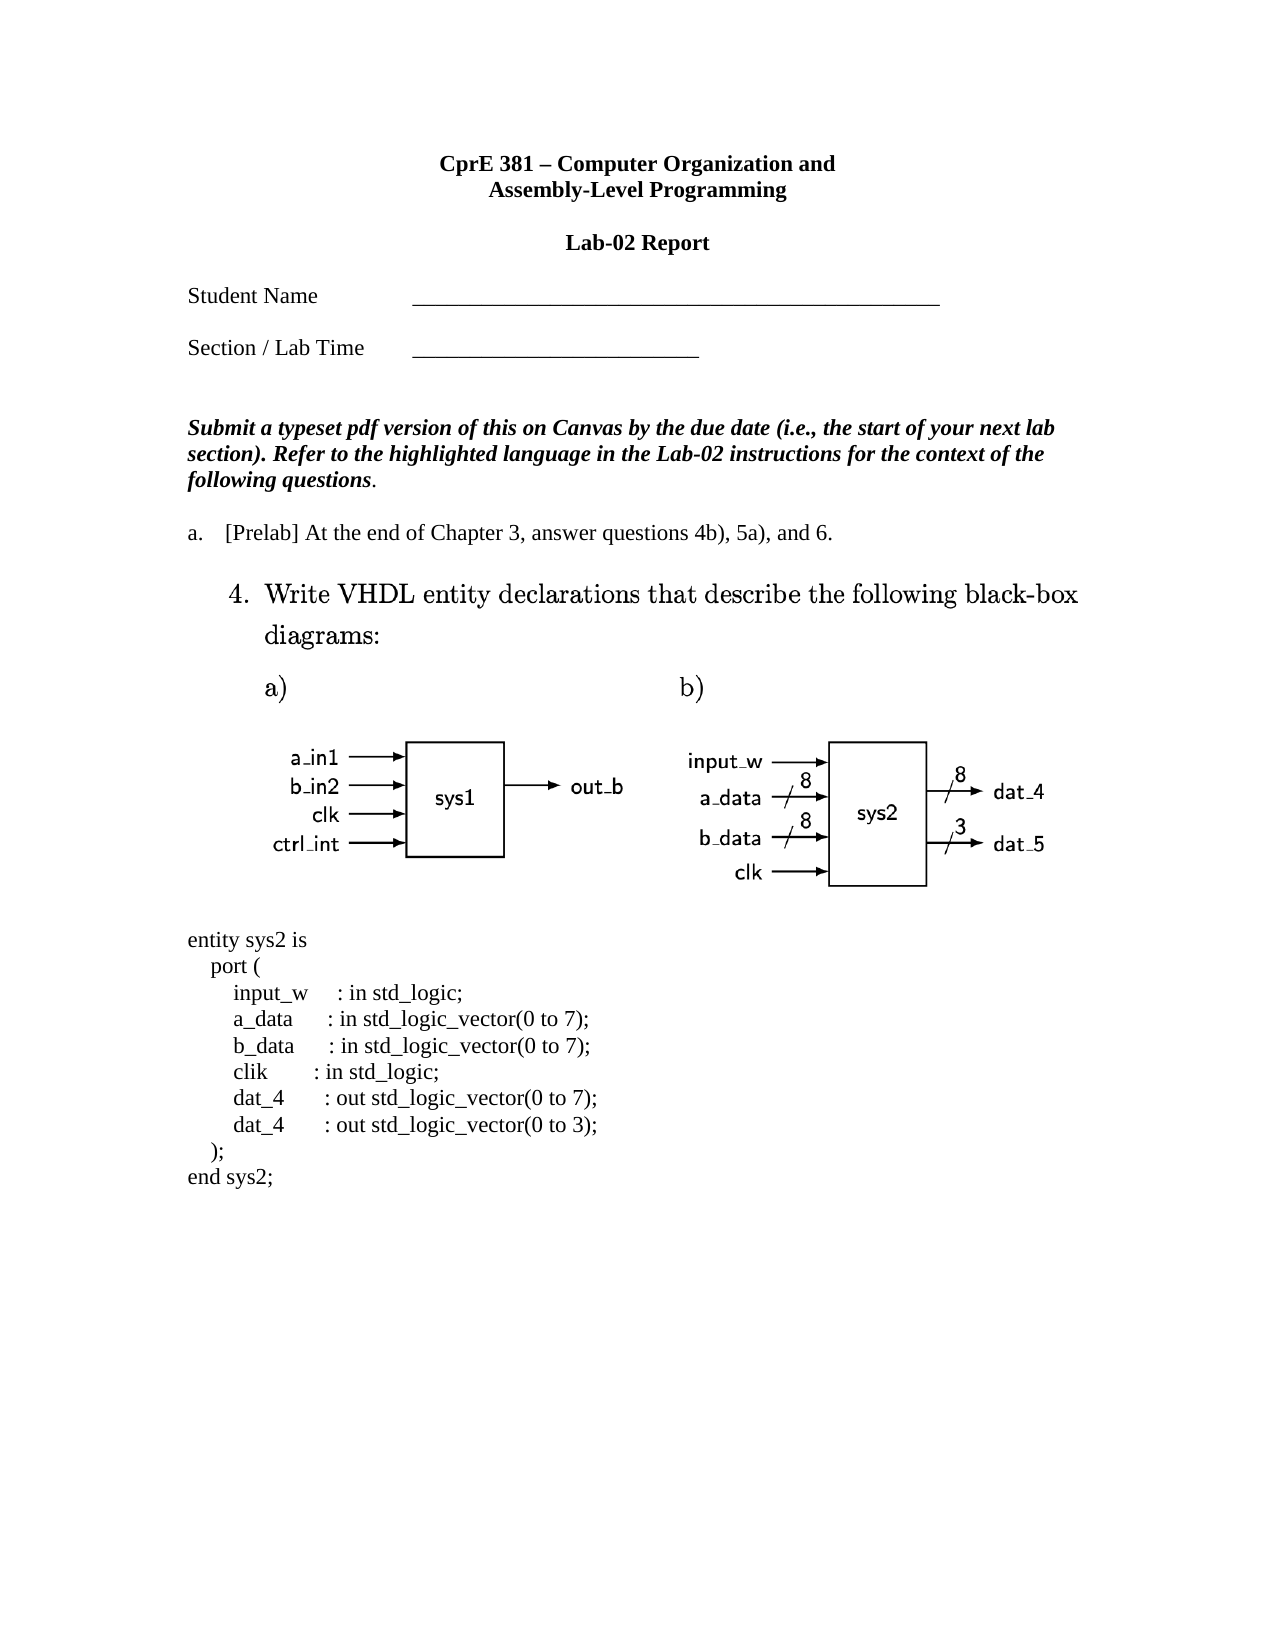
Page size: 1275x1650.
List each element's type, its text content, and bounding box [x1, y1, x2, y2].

text end sys2; [187, 1163, 1087, 1190]
text dat_4 : out std_logic_vector(0 to 7); [187, 1084, 1087, 1111]
subtitle Assembly-Level Programming [187, 176, 1087, 203]
text ); [187, 1137, 1087, 1163]
subtitle Lab-02 Report [187, 229, 1087, 255]
subtitle Section / Lab Time _________________________ [187, 334, 1087, 361]
text b_data : in std_logic_vector(0 to 7); [187, 1032, 1087, 1058]
list [Prelab] At the end of Chapter 3, answer questions 4b), 5a), and 6. [187, 519, 1087, 545]
text entity sys2 is [187, 926, 1087, 953]
picture [187, 545, 1088, 900]
text port ( [187, 953, 1087, 979]
text Student Name ______________________________________________ [187, 282, 1087, 308]
text input_w : in std_logic; [187, 979, 1087, 1005]
text clik : in std_logic; [187, 1058, 1087, 1084]
text a_data : in std_logic_vector(0 to 7); [187, 1005, 1087, 1032]
subtitle CprE 381 – Computer Organization and [187, 150, 1087, 176]
text dat_4 : out std_logic_vector(0 to 3); [187, 1111, 1087, 1137]
text Submit a typeset pdf version of this on Canvas by the due date (i.e., the start of your next lab section). Refer to the highlighted language in the Lab-02 instructions for the context of the following questions. [187, 413, 1087, 493]
